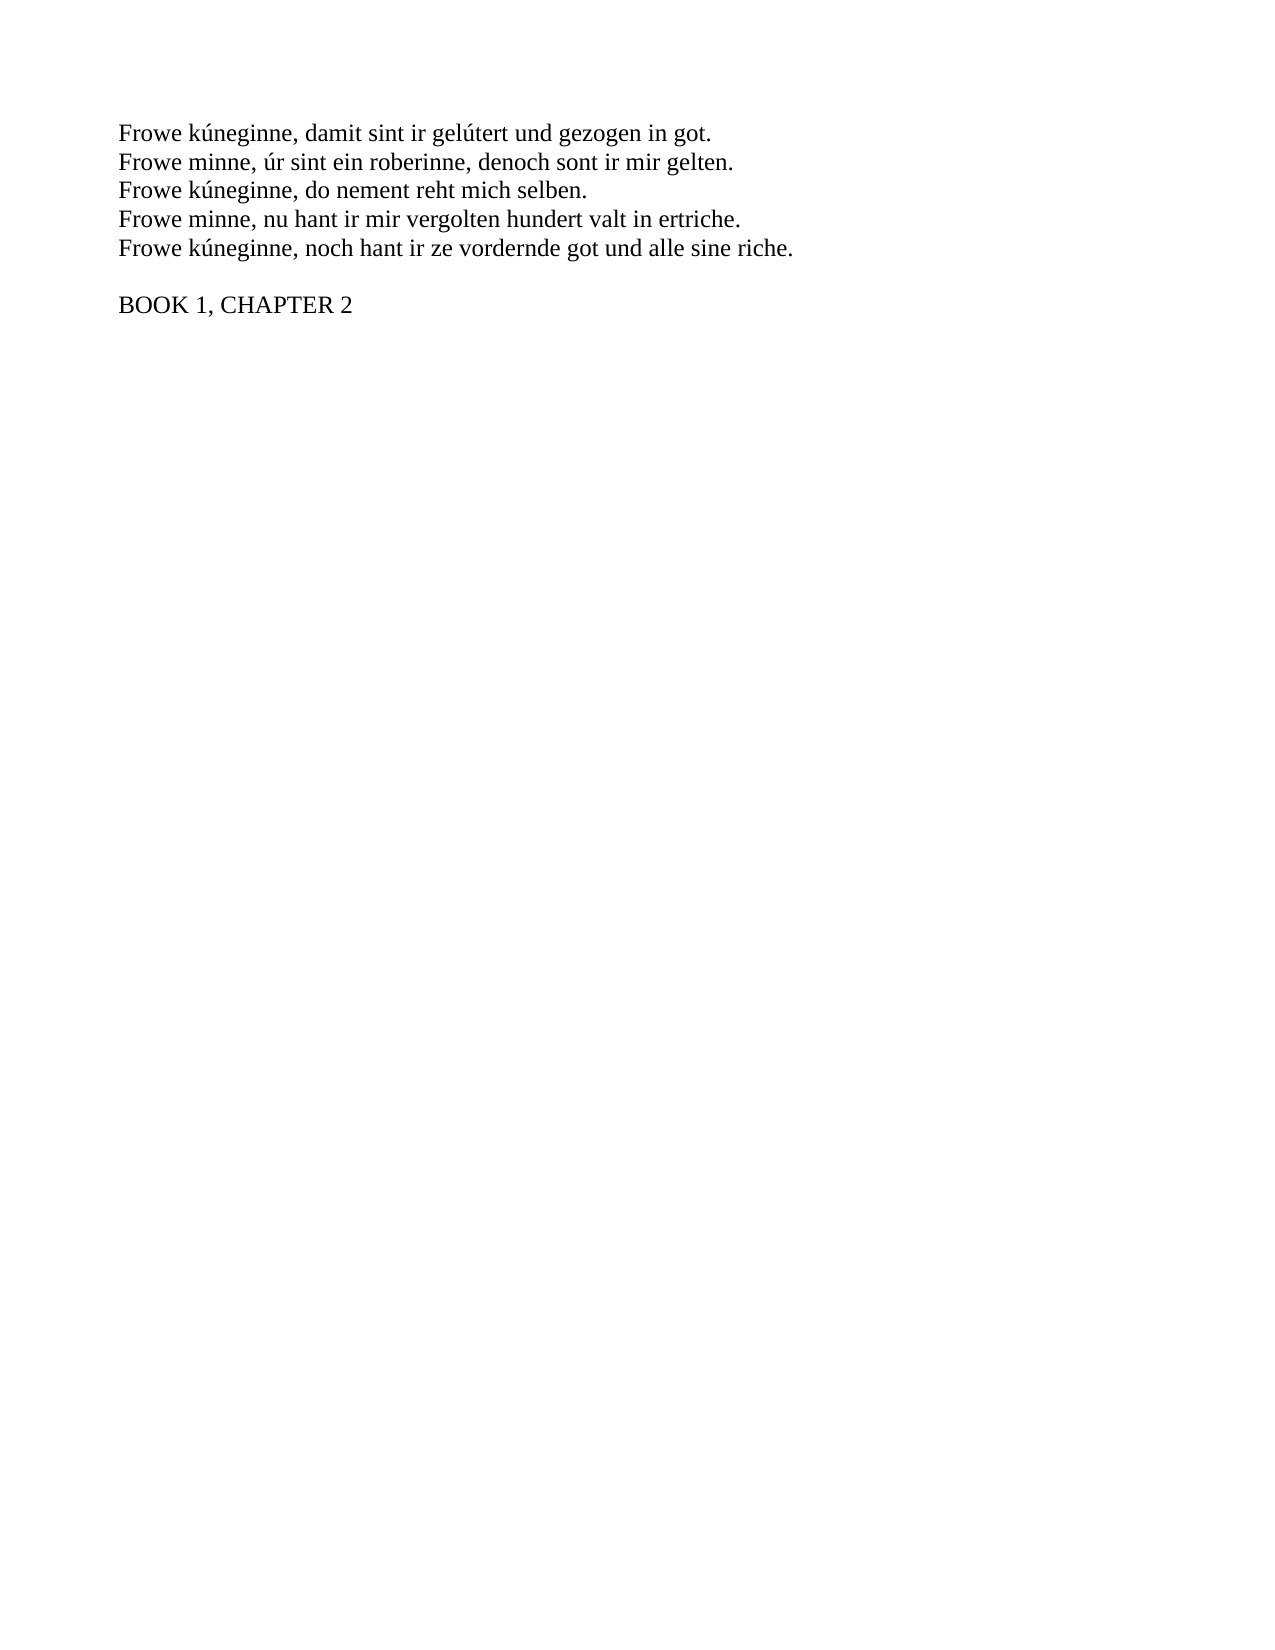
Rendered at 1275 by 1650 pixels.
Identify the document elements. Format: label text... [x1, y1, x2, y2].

text Frowe minne, nu hant ir mir vergolten hundert valt in ertriche. [118, 204, 1157, 233]
text Frowe minne, úr sint ein roberinne, denoch sont ir mir gelten. [118, 147, 1157, 176]
text Frowe kúneginne, do nement reht mich selben. [118, 176, 1157, 204]
text BOOK 1, CHAPTER 2 [118, 291, 1157, 319]
text Frowe kúneginne, damit sint ir gelútert und gezogen in got. [118, 118, 1157, 147]
text Frowe kúneginne, noch hant ir ze vordernde got und alle sine riche. [118, 233, 1157, 262]
